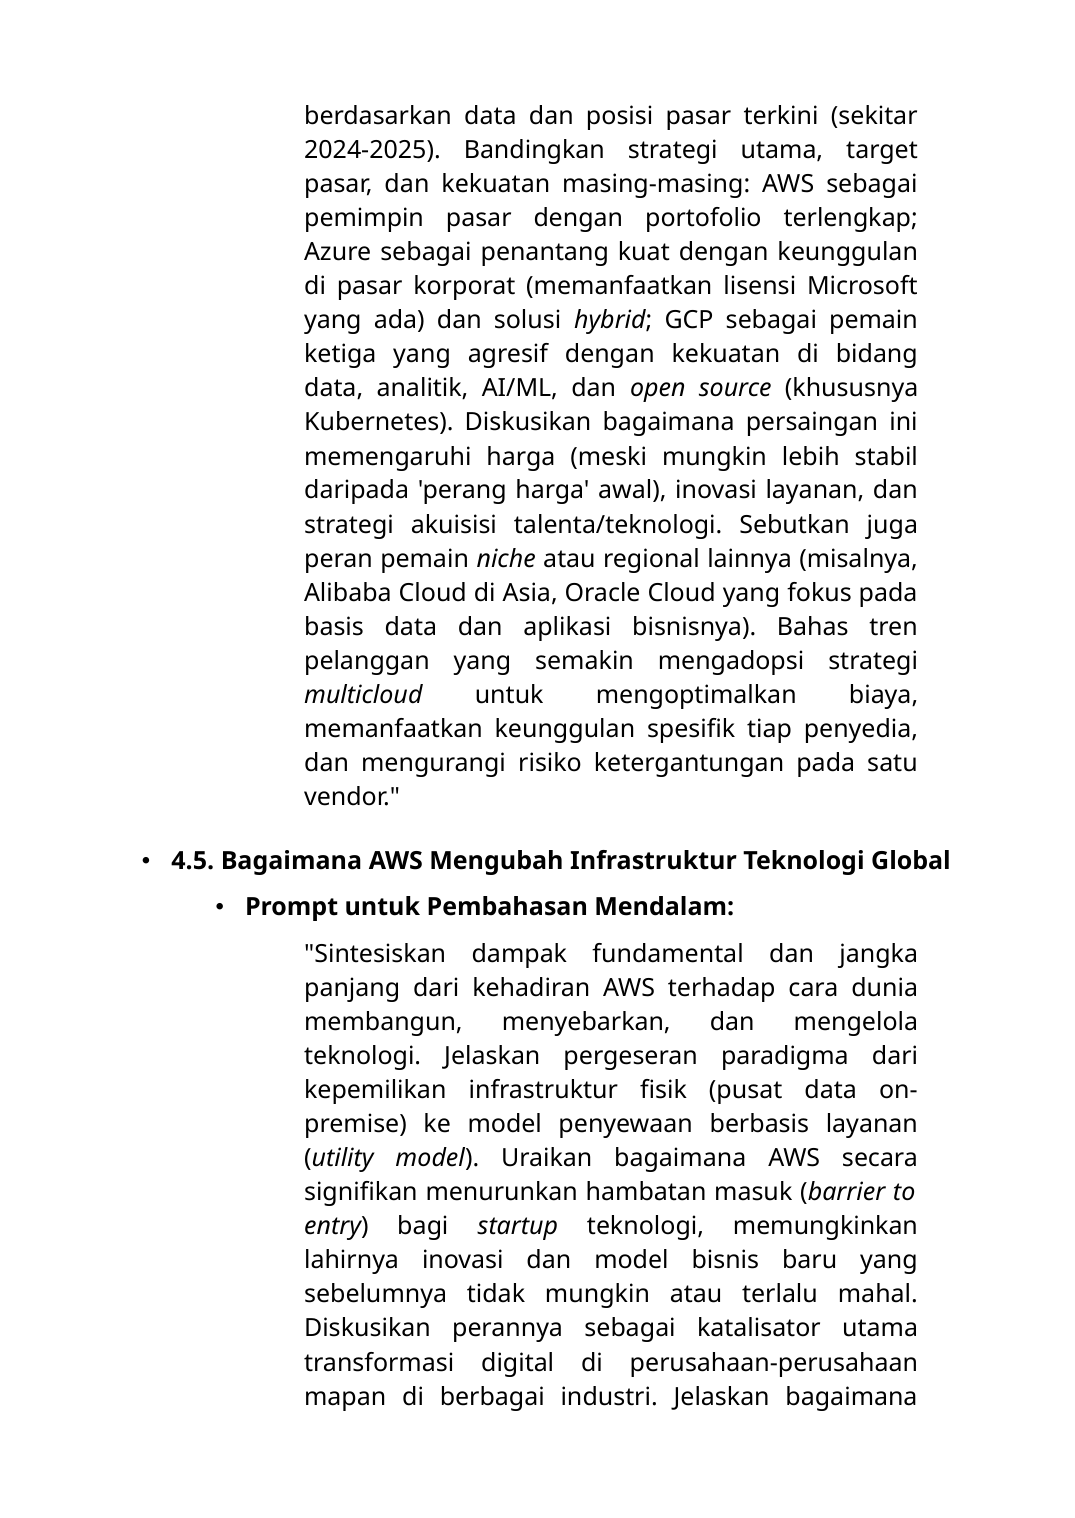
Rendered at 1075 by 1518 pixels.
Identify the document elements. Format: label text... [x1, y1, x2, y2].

list "Sintesiskan dampak fundamental dan jangka panjang dari kehadiran AWS terhadap cara dunia membangun, menyebarkan, dan mengelola teknologi. Jelaskan pergeseran paradigma dari kepemilikan infrastruktur fisik (pusat data on-premise) ke model penyewaan berbasis layanan (utility model). Uraikan bagaimana AWS secara signifikan menurunkan hambatan masuk (barrier to entry) bagi startup teknologi, memungkinkan lahirnya inovasi dan model bisnis baru yang sebelumnya tidak mungkin atau terlalu mahal. Diskusikan perannya sebagai katalisator utama transformasi digital di perusahaan-perusahaan mapan di berbagai industri. Jelaskan bagaimana [274, 935, 918, 1412]
list 4.5. Bagaimana AWS Mengubah Infrastruktur Teknologi Global [142, 842, 977, 876]
list Prompt untuk Pembahasan Mendalam: [215, 889, 977, 923]
list berdasarkan data dan posisi pasar terkini (sekitar 2024-2025). Bandingkan strategi utama, target pasar, dan kekuatan masing-masing: AWS sebagai pemimpin pasar dengan portofolio terlengkap; Azure sebagai penantang kuat dengan keunggulan di pasar korporat (memanfaatkan lisensi Microsoft yang ada) dan solusi hybrid; GCP sebagai pemain ketiga yang agresif dengan kekuatan di bidang data, analitik, AI/ML, dan open source (khususnya Kubernetes). Diskusikan bagaimana persaingan ini memengaruhi harga (meski mungkin lebih stabil daripada 'perang harga' awal), inovasi layanan, dan strategi akuisisi talenta/teknologi. Sebutkan juga peran pemain niche atau regional lainnya (misalnya, Alibaba Cloud di Asia, Oracle Cloud yang fokus pada basis data dan aplikasi bisnisnya). Bahas tren pelanggan yang semakin mengadopsi strategi multicloud untuk mengoptimalkan biaya, memanfaatkan keunggulan spesifik tiap penyedia, dan mengurangi risiko ketergantungan pada satu vendor." [274, 97, 918, 813]
